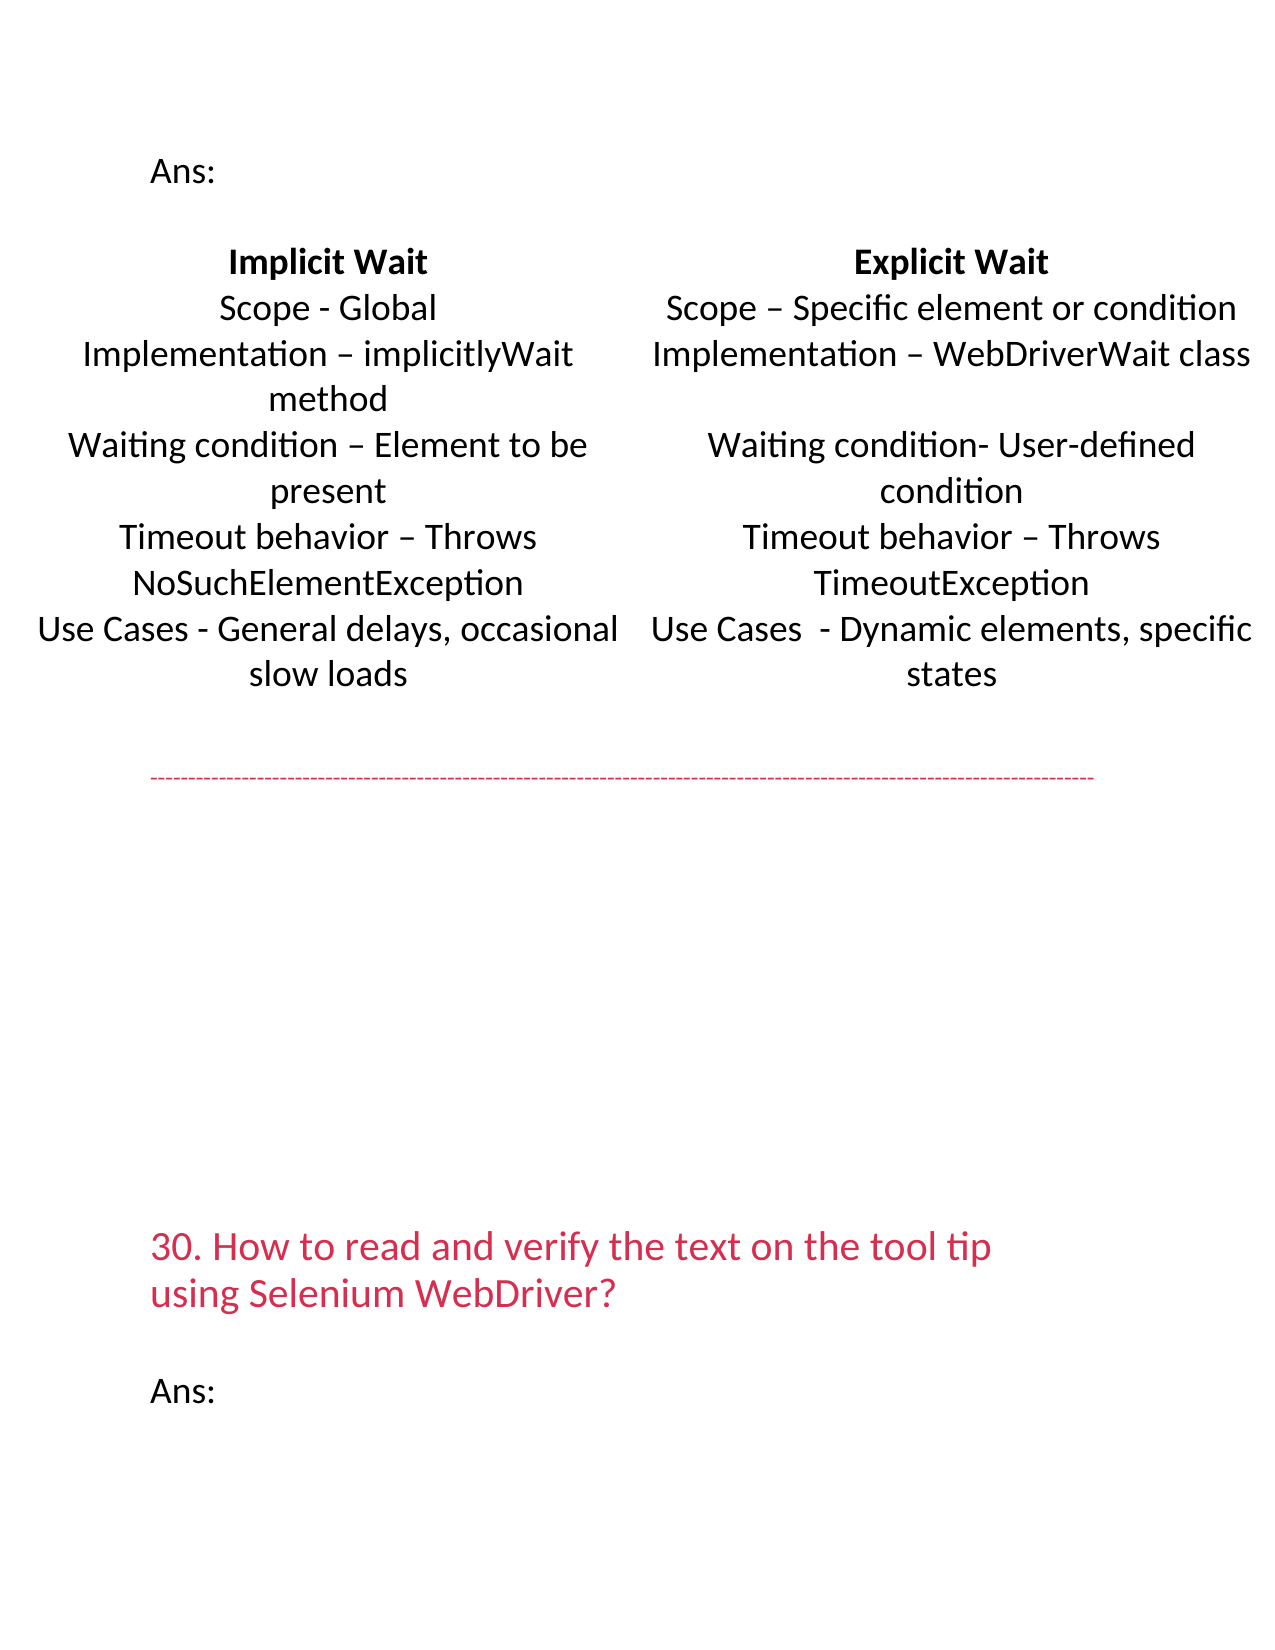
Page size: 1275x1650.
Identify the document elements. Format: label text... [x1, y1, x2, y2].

table_cell Scope – Specific element or condition [638, 284, 1266, 329]
table_cell Scope - Global [19, 284, 637, 329]
table_header Implicit Wait [19, 238, 637, 284]
table_cell Use Cases - General delays, occasional slow loads [19, 605, 637, 696]
table_cell Use Cases - Dynamic elements, specific states [638, 605, 1266, 696]
table_cell Timeout behavior – Throws TimeoutException [638, 513, 1266, 604]
table_cell Implementation – implicitlyWait method [19, 330, 637, 421]
table_cell Timeout behavior – Throws NoSuchElementException [19, 513, 637, 604]
table_cell Waiting condition- User-defined condition [638, 421, 1266, 513]
text ---------------------------------------------------------------------------------------------------------------------------- [150, 763, 1125, 789]
text Ans: [150, 1369, 1046, 1412]
table_header Explicit Wait [638, 238, 1266, 284]
text 30. How to read and verify the text on the tool tip using Selenium WebDriver? [150, 1223, 1046, 1318]
table_cell Implementation – WebDriverWait class [638, 330, 1266, 421]
table_cell Waiting condition – Element to be present [19, 421, 637, 513]
text Ans: [150, 149, 1108, 192]
